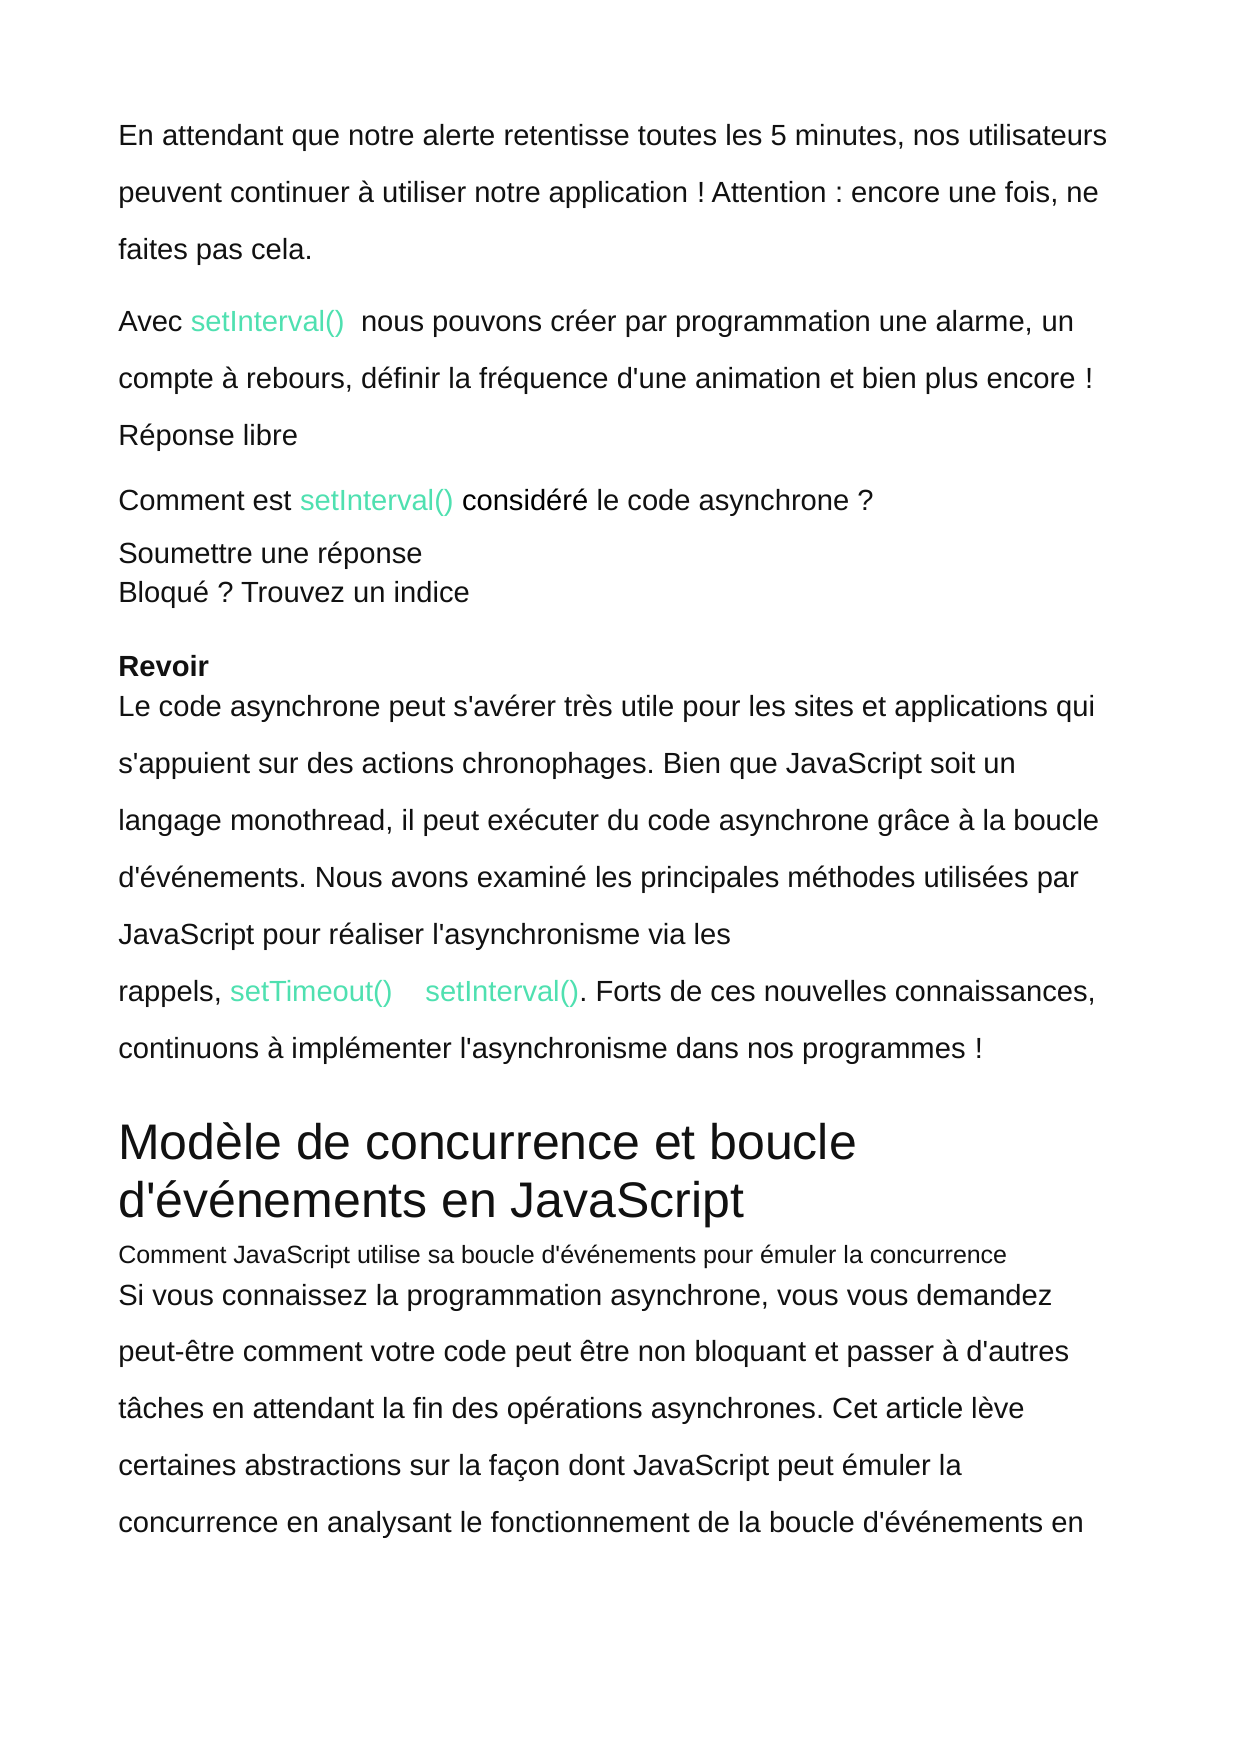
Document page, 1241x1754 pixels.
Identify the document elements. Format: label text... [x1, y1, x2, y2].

text Réponse libre [118, 418, 1122, 451]
text Soumettre une réponse [118, 536, 1122, 570]
text Si vous connaissez la programmation asynchrone, vous vous demandez peut-être comment votre code peut être non bloquant et passer à d'autres tâches en attendant la fin des opérations asynchrones. Cet article lève certaines abstractions sur la façon dont JavaScript peut émuler la concurrence en analysant le fonctionnement de la boucle d'événements en [118, 1277, 1122, 1539]
subtitle Revoir [118, 649, 1122, 682]
text Comment est setInterval() considéré le code asynchrone ? [118, 482, 1122, 516]
text Avec setInterval(), nous pouvons créer par programmation une alarme, un compte à rebours, définir la fréquence d'une animation et bien plus encore ! [118, 304, 1122, 394]
text Le code asynchrone peut s'avérer très utile pour les sites et applications qui s'appuient sur des actions chronophages. Bien que JavaScript soit un langage monothread, il peut exécuter du code asynchrone grâce à la boucle d'événements. Nous avons examiné les principales méthodes utilisées par JavaScript pour réaliser l'asynchronisme via les rappels, setTimeout()et setInterval(). Forts de ces nouvelles connaissances, continuons à implémenter l'asynchronisme dans nos programmes ! [118, 689, 1122, 1064]
subtitle Modèle de concurrence et boucle d'événements en JavaScript [118, 1113, 1122, 1228]
text Comment JavaScript utilise sa boucle d'événements pour émuler la concurrence [118, 1240, 1122, 1269]
text Bloqué ? Trouvez un indice [118, 575, 1122, 608]
text En attendant que notre alerte retentisse toutes les 5 minutes, nos utilisateurs peuvent continuer à utiliser notre application ! Attention : encore une fois, ne faites pas cela. [118, 118, 1122, 266]
